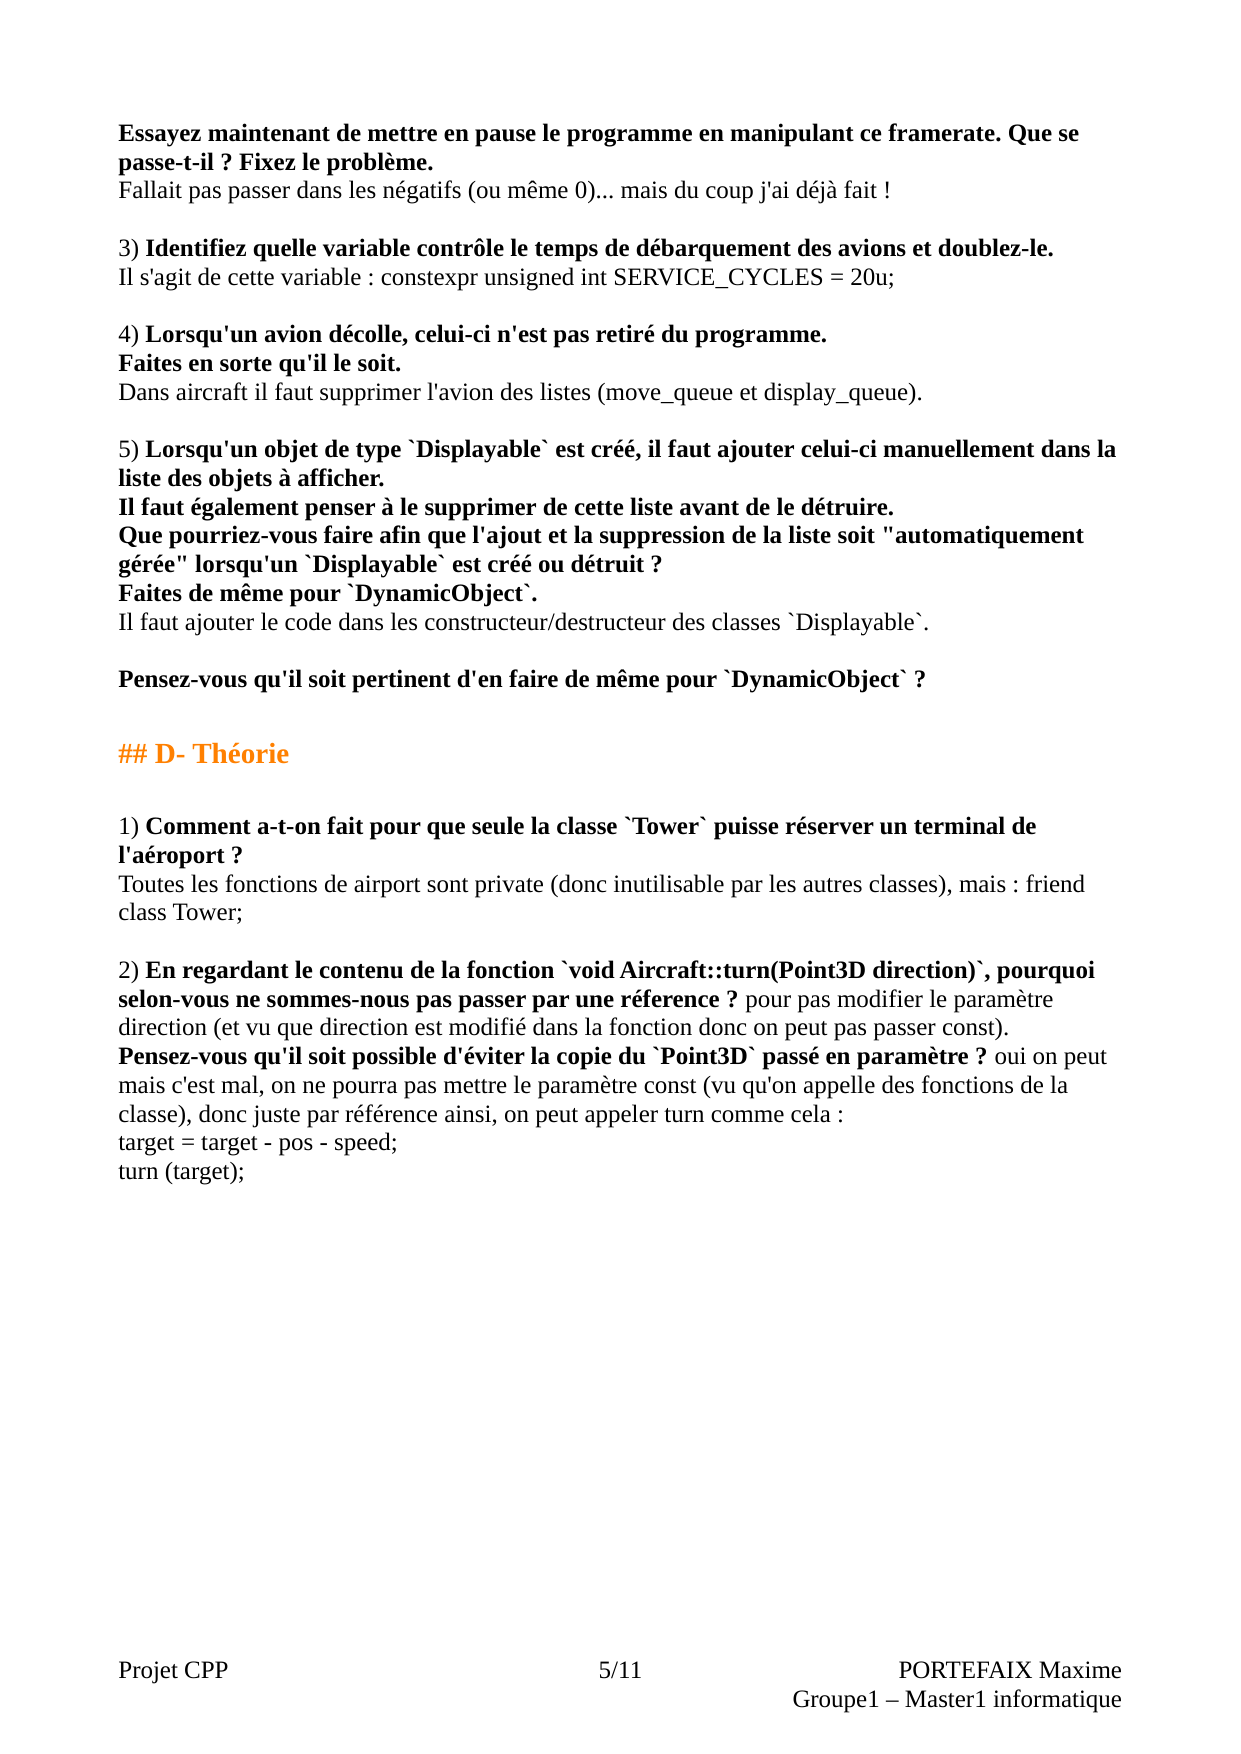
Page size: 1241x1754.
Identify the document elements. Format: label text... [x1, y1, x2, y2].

text Faites de même pour `DynamicObject`. [118, 578, 1122, 607]
text 1) Comment a-t-on fait pour que seule la classe `Tower` puisse réserver un terminal de l'aéroport ? [118, 811, 1122, 869]
text 5) Lorsqu'un objet de type `Displayable` est créé, il faut ajouter celui-ci manuellement dans la liste des objets à afficher. [118, 434, 1122, 492]
text Pensez-vous qu'il soit pertinent d'en faire de même pour `DynamicObject` ? [118, 664, 1122, 693]
text 2) En regardant le contenu de la fonction `void Aircraft::turn(Point3D direction)`, pourquoi selon-vous ne sommes-nous pas passer par une réference ? pour pas modifier le paramètre direction (et vu que direction est modifié dans la fonction donc on peut pas passer const). [118, 955, 1122, 1041]
text 3) Identifiez quelle variable contrôle le temps de débarquement des avions et doublez-le. [118, 233, 1122, 262]
text Il s'agit de cette variable : constexpr unsigned int SERVICE_CYCLES = 20u; [118, 262, 1122, 291]
text Toutes les fonctions de airport sont private (donc inutilisable par les autres classes), mais : friend class Tower; [118, 869, 1122, 926]
text Pensez-vous qu'il soit possible d'éviter la copie du `Point3D` passé en paramètre ? oui on peut mais c'est mal, on ne pourra pas mettre le paramètre const (vu qu'on appelle des fonctions de la classe), donc juste par référence ainsi, on peut appeler turn comme cela : [118, 1041, 1122, 1127]
text Il faut ajouter le code dans les constructeur/destructeur des classes `Displayable`. [118, 607, 1122, 636]
text turn (target); [118, 1156, 1122, 1185]
text Dans aircraft il faut supprimer l'avion des listes (move_queue et display_queue). [118, 377, 1122, 406]
text 4) Lorsqu'un avion décolle, celui-ci n'est pas retiré du programme. [118, 319, 1122, 348]
text target = target - pos - speed; [118, 1127, 1122, 1156]
text Il faut également penser à le supprimer de cette liste avant de le détruire. [118, 492, 1122, 521]
subtitle ## D- Théorie [118, 736, 1122, 770]
text Que pourriez-vous faire afin que l'ajout et la suppression de la liste soit "automatiquement gérée" lorsqu'un `Displayable` est créé ou détruit ? [118, 521, 1122, 578]
text Faites en sorte qu'il le soit. [118, 348, 1122, 377]
text Essayez maintenant de mettre en pause le programme en manipulant ce framerate. Que se passe-t-il ? Fixez le problème. [118, 118, 1122, 176]
text Fallait pas passer dans les négatifs (ou même 0)... mais du coup j'ai déjà fait ! [118, 176, 1122, 204]
